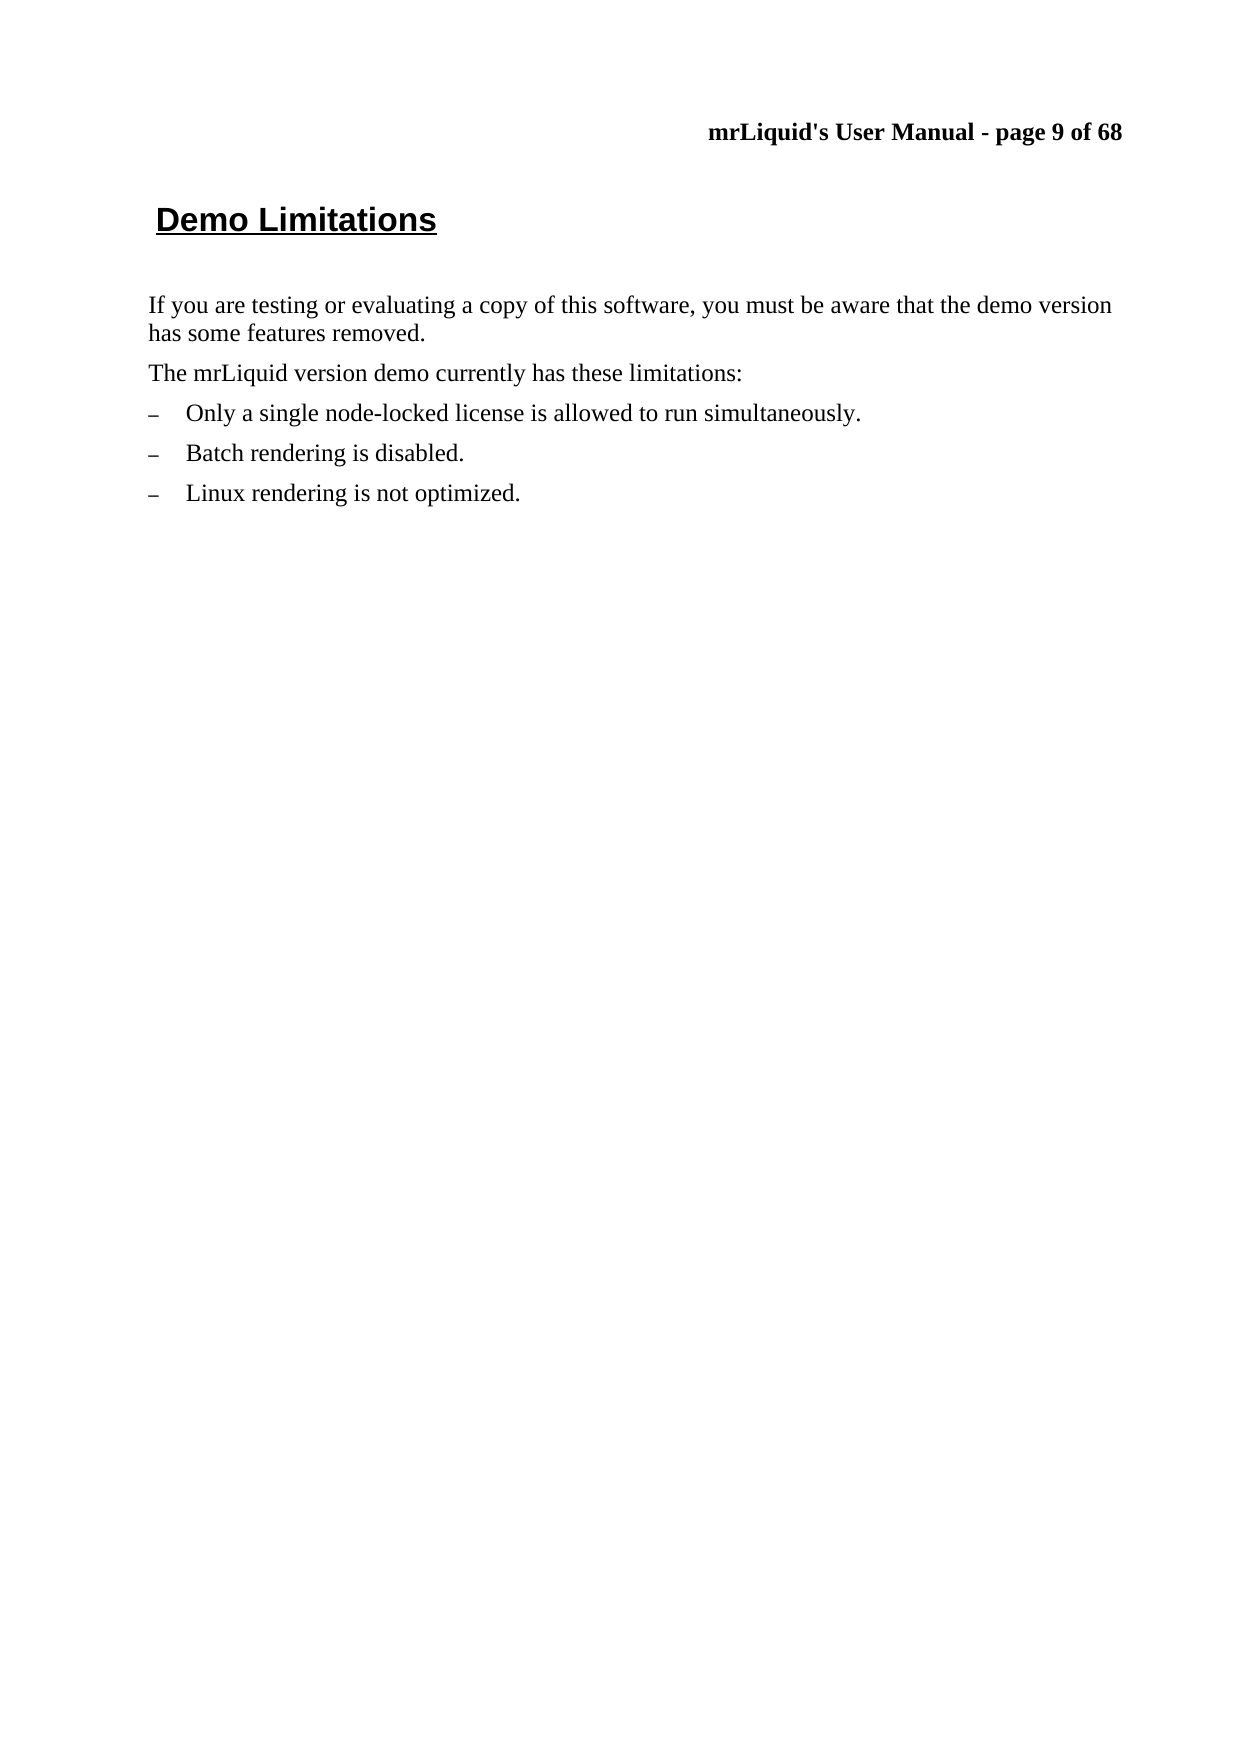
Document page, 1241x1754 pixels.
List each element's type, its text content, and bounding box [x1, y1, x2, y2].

list Only a single node-locked license is allowed to run simultaneously. [148, 399, 1122, 427]
list Linux rendering is not optimized. [148, 479, 1122, 507]
list Batch rendering is disabled. [148, 439, 1122, 467]
subtitle Demo Limitations [118, 201, 1122, 238]
text If you are testing or evaluating a copy of this software, you must be aware that the demo version has some features removed. [148, 291, 1122, 346]
text The mrLiquid version demo currently has these limitations: [148, 359, 1122, 387]
